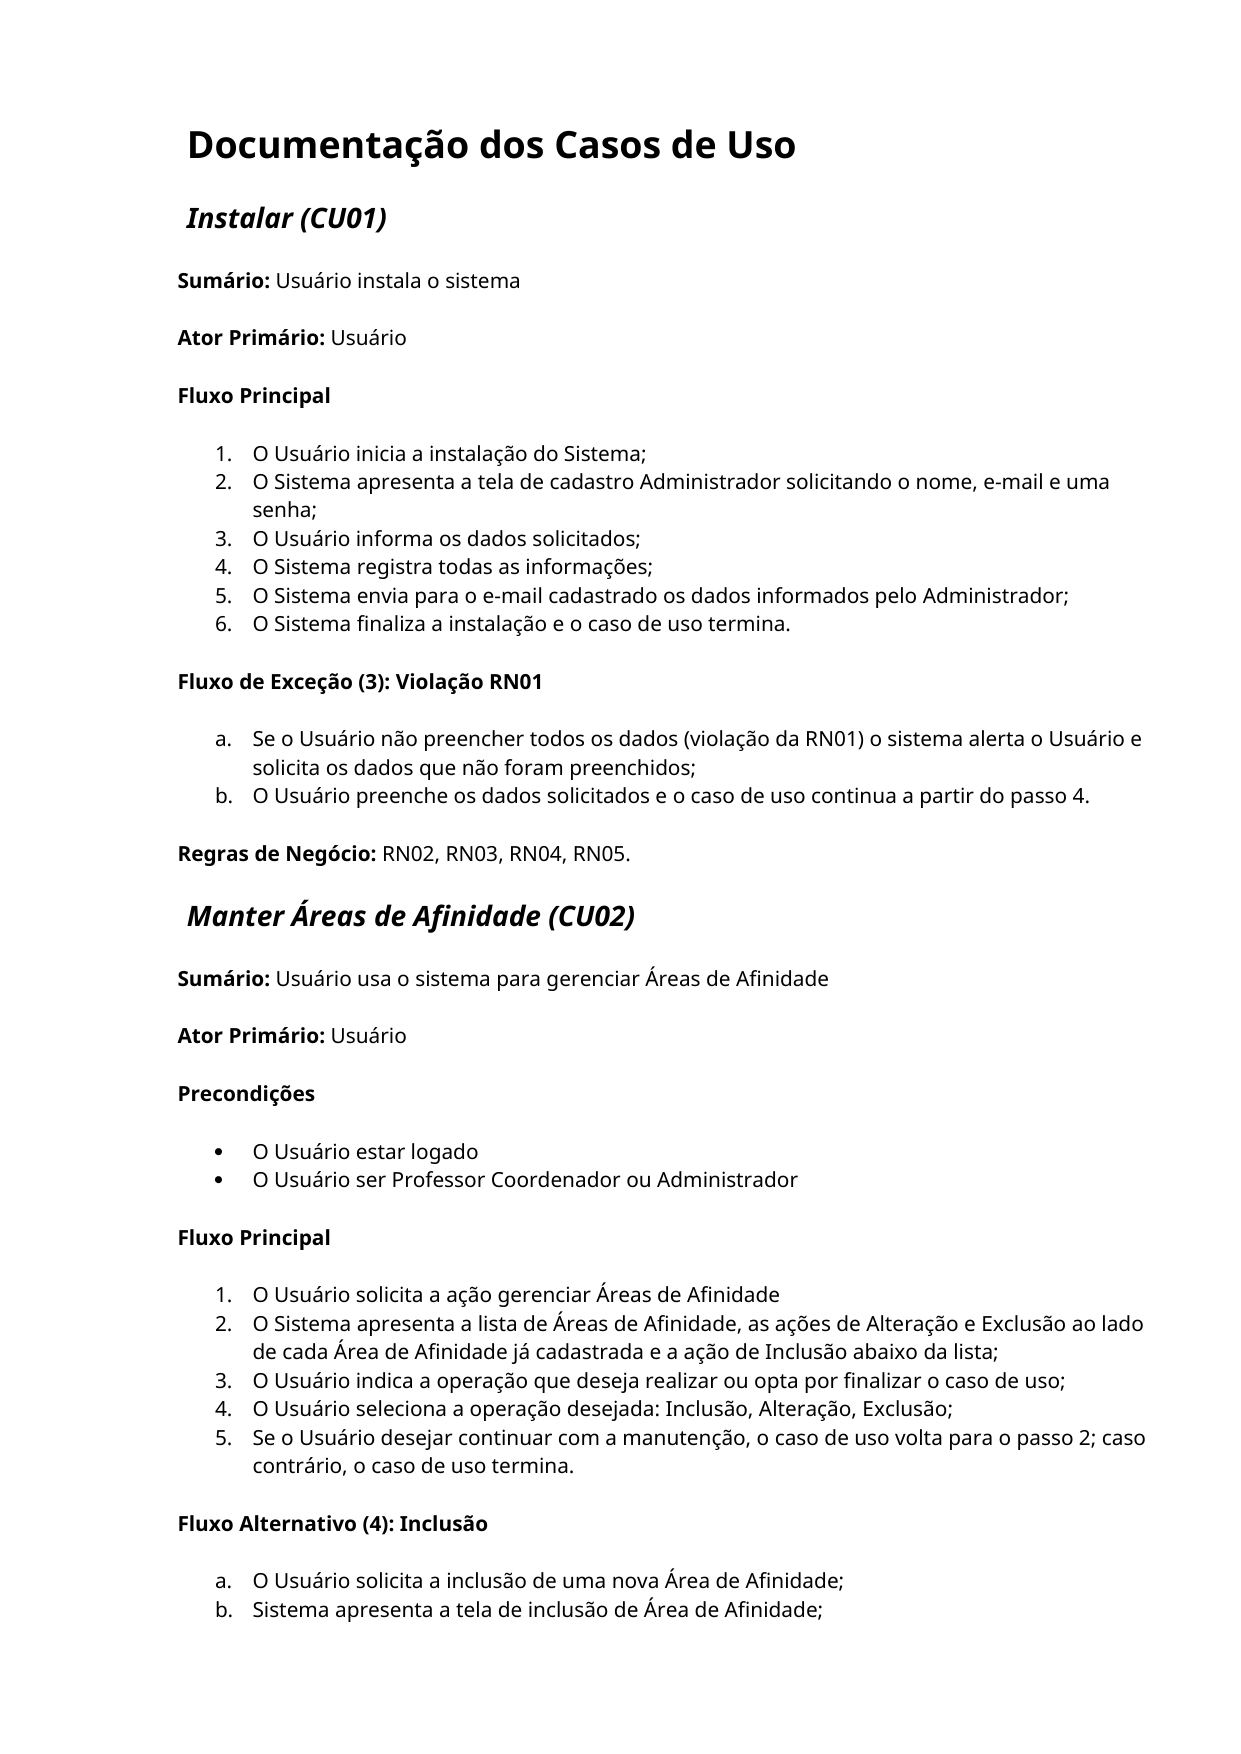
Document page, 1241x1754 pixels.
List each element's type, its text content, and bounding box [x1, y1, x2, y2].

list O Usuário ser Professor Coordenador ou Administrador [804, 1165, 1152, 1194]
list O Sistema registra todas as informações; [215, 552, 1152, 581]
list Sistema apresenta a tela de inclusão de Área de Afinidade; [829, 1595, 1152, 1623]
list O Sistema apresenta a tela de cadastro Administrador solicitando o nome, e-mail e uma senha; [215, 467, 252, 524]
list O Usuário solicita a ação gerenciar Áreas de Afinidade [786, 1281, 1152, 1309]
text Ator Primário: Usuário [412, 1022, 1152, 1050]
subtitle Instalar (CU01) [394, 198, 1142, 237]
list O Usuário informa os dados solicitados; [215, 524, 252, 552]
text Fluxo Principal [336, 381, 1152, 409]
text Ator Primário: Usuário [177, 323, 1152, 352]
list O Usuário inicia a instalação do Sistema; [652, 439, 1152, 467]
list O Usuário ser Professor Coordenador ou Administrador [215, 1165, 252, 1194]
list O Sistema finaliza a instalação e o caso de uso termina. [797, 609, 1152, 638]
list O Usuário estar logado [484, 1137, 1152, 1165]
subtitle Manter Áreas de Afinidade (CU02) [643, 897, 1142, 935]
list O Sistema envia para o e-mail cadastrado os dados informados pelo Administrador; [1075, 581, 1152, 609]
list O Sistema apresenta a tela de cadastro Administrador solicitando o nome, e-mail e uma senha; [322, 467, 1152, 524]
text Sumário: Usuário usa o sistema para gerenciar Áreas de Afinidade [835, 964, 1152, 992]
list O Usuário indica a operação que deseja realizar ou opta por finalizar o caso de uso; [1071, 1366, 1152, 1394]
list O Usuário solicita a inclusão de uma nova Área de Afinidade; [850, 1566, 1152, 1595]
text Fluxo de Exceção (3): Violação RN01 [549, 667, 1152, 695]
list O Usuário seleciona a operação desejada: Inclusão, Alteração, Exclusão; [959, 1394, 1152, 1423]
list O Usuário estar logado [215, 1137, 252, 1165]
list Se o Usuário não preencher todos os dados (violação da RN01) o sistema alerta o Usuário e solicita os dados que não foram preenchidos; [215, 724, 1152, 781]
list O Usuário informa os dados solicitados; [647, 524, 1152, 552]
text Regras de Negócio: RN02, RN03, RN04, RN05. [636, 839, 1152, 867]
list O Usuário inicia a instalação do Sistema; [215, 439, 252, 467]
list Se o Usuário desejar continuar com a manutenção, o caso de uso volta para o passo 2; caso contrário, o caso de uso termina. [580, 1423, 1152, 1479]
list O Sistema apresenta a lista de Áreas de Afinidade, as ações de Alteração e Exclusão ao lado de cada Área de Afinidade já cadastrada e a ação de Inclusão abaixo da lista; [215, 1309, 1152, 1366]
subtitle Documentação dos Casos de Uso [807, 118, 1142, 169]
text Fluxo Alternativo (4): Inclusão [494, 1509, 1152, 1537]
text Fluxo Principal [336, 1223, 1152, 1251]
text Precondições [321, 1079, 1152, 1108]
text Sumário: Usuário instala o sistema [526, 266, 1152, 294]
